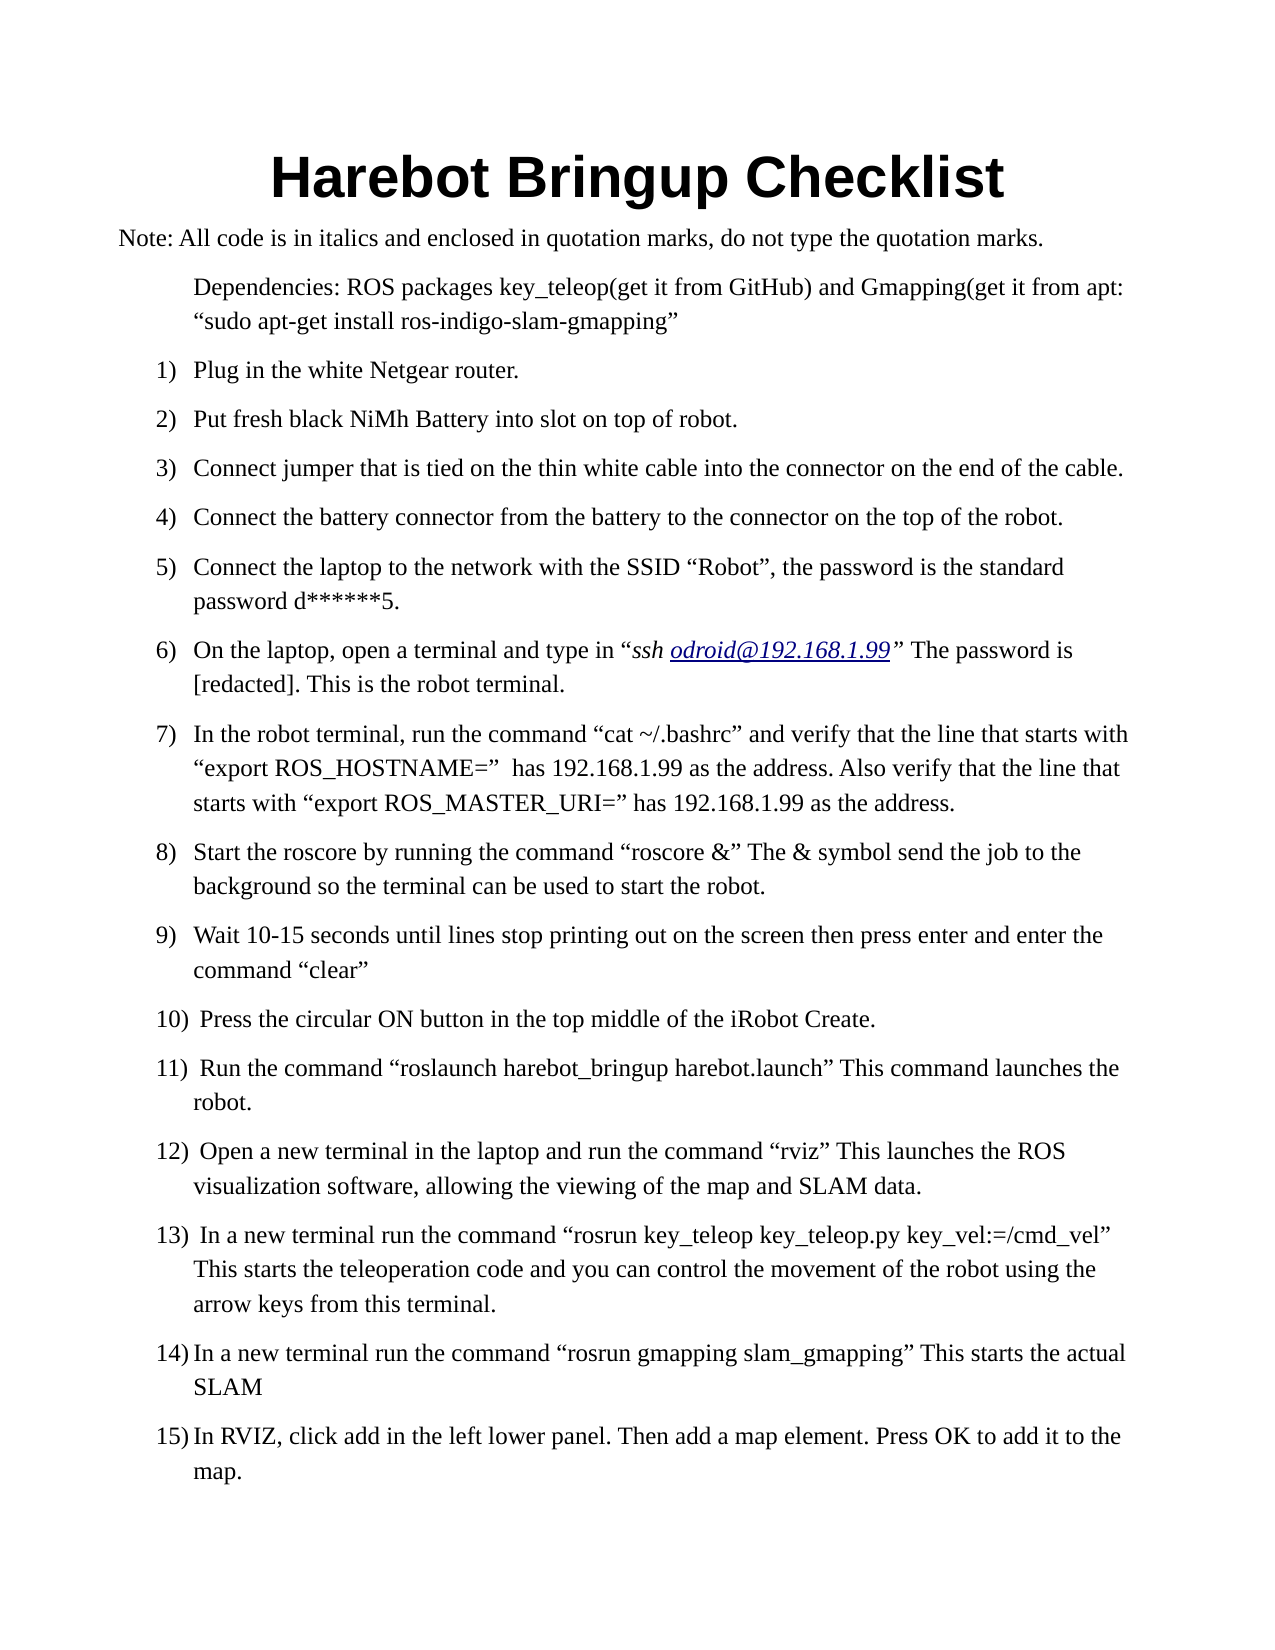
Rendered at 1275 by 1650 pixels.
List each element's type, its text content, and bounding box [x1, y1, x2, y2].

list Connect jumper that is tied on the thin white cable into the connector on the end of the cable. [156, 453, 1157, 482]
list Put fresh black NiMh Battery into slot on top of robot. [156, 404, 1157, 433]
list In a new terminal run the command “rosrun key_teleop key_teleop.py key_vel:=/cmd_vel” This starts the teleoperation code and you can control the movement of the robot using the arrow keys from this terminal. [156, 1220, 1157, 1318]
list On the laptop, open a terminal and type in “ssh odroid@192.168.1.99” The password is [redacted]. This is the robot terminal. [156, 635, 1157, 698]
list In RVIZ, click add in the left lower panel. Then add a map element. Press OK to add it to the map. [156, 1421, 1157, 1485]
list Dependencies: ROS packages key_teleop(get it from GitHub) and Gmapping(get it from apt: “sudo apt-get install ros-indigo-slam-gmapping” [156, 272, 1157, 335]
list Run the command “roslaunch harebot_bringup harebot.launch” This command launches the robot. [156, 1053, 1157, 1116]
text Note: All code is in italics and enclosed in quotation marks, do not type the quotation marks. [118, 223, 1157, 251]
list Start the roscore by running the command “roscore &” The & symbol send the job to the background so the terminal can be used to start the robot. [156, 837, 1157, 900]
list In a new terminal run the command “rosrun gmapping slam_gmapping” This starts the actual SLAM [156, 1338, 1157, 1401]
list In the robot terminal, run the command “cat ~/.bashrc” and verify that the line that starts with “export ROS_HOSTNAME=” has 192.168.1.99 as the address. Also verify that the line that starts with “export ROS_MASTER_URI=” has 192.168.1.99 as the address. [156, 719, 1157, 816]
list Plug in the white Netgear router. [156, 355, 1157, 384]
list Press the circular ON button in the top middle of the iRobot Create. [156, 1004, 1157, 1032]
title Harebot Bringup Checklist [118, 143, 1157, 210]
list Open a new terminal in the laptop and run the command “rviz” This launches the ROS visualization software, allowing the viewing of the map and SLAM data. [156, 1136, 1157, 1199]
list Wait 10-15 seconds until lines stop printing out on the screen then press enter and enter the command “clear” [156, 920, 1157, 983]
list Connect the laptop to the network with the SSID “Robot”, the password is the standard password d******5. [156, 552, 1157, 615]
list Connect the battery connector from the battery to the connector on the top of the robot. [156, 502, 1157, 531]
